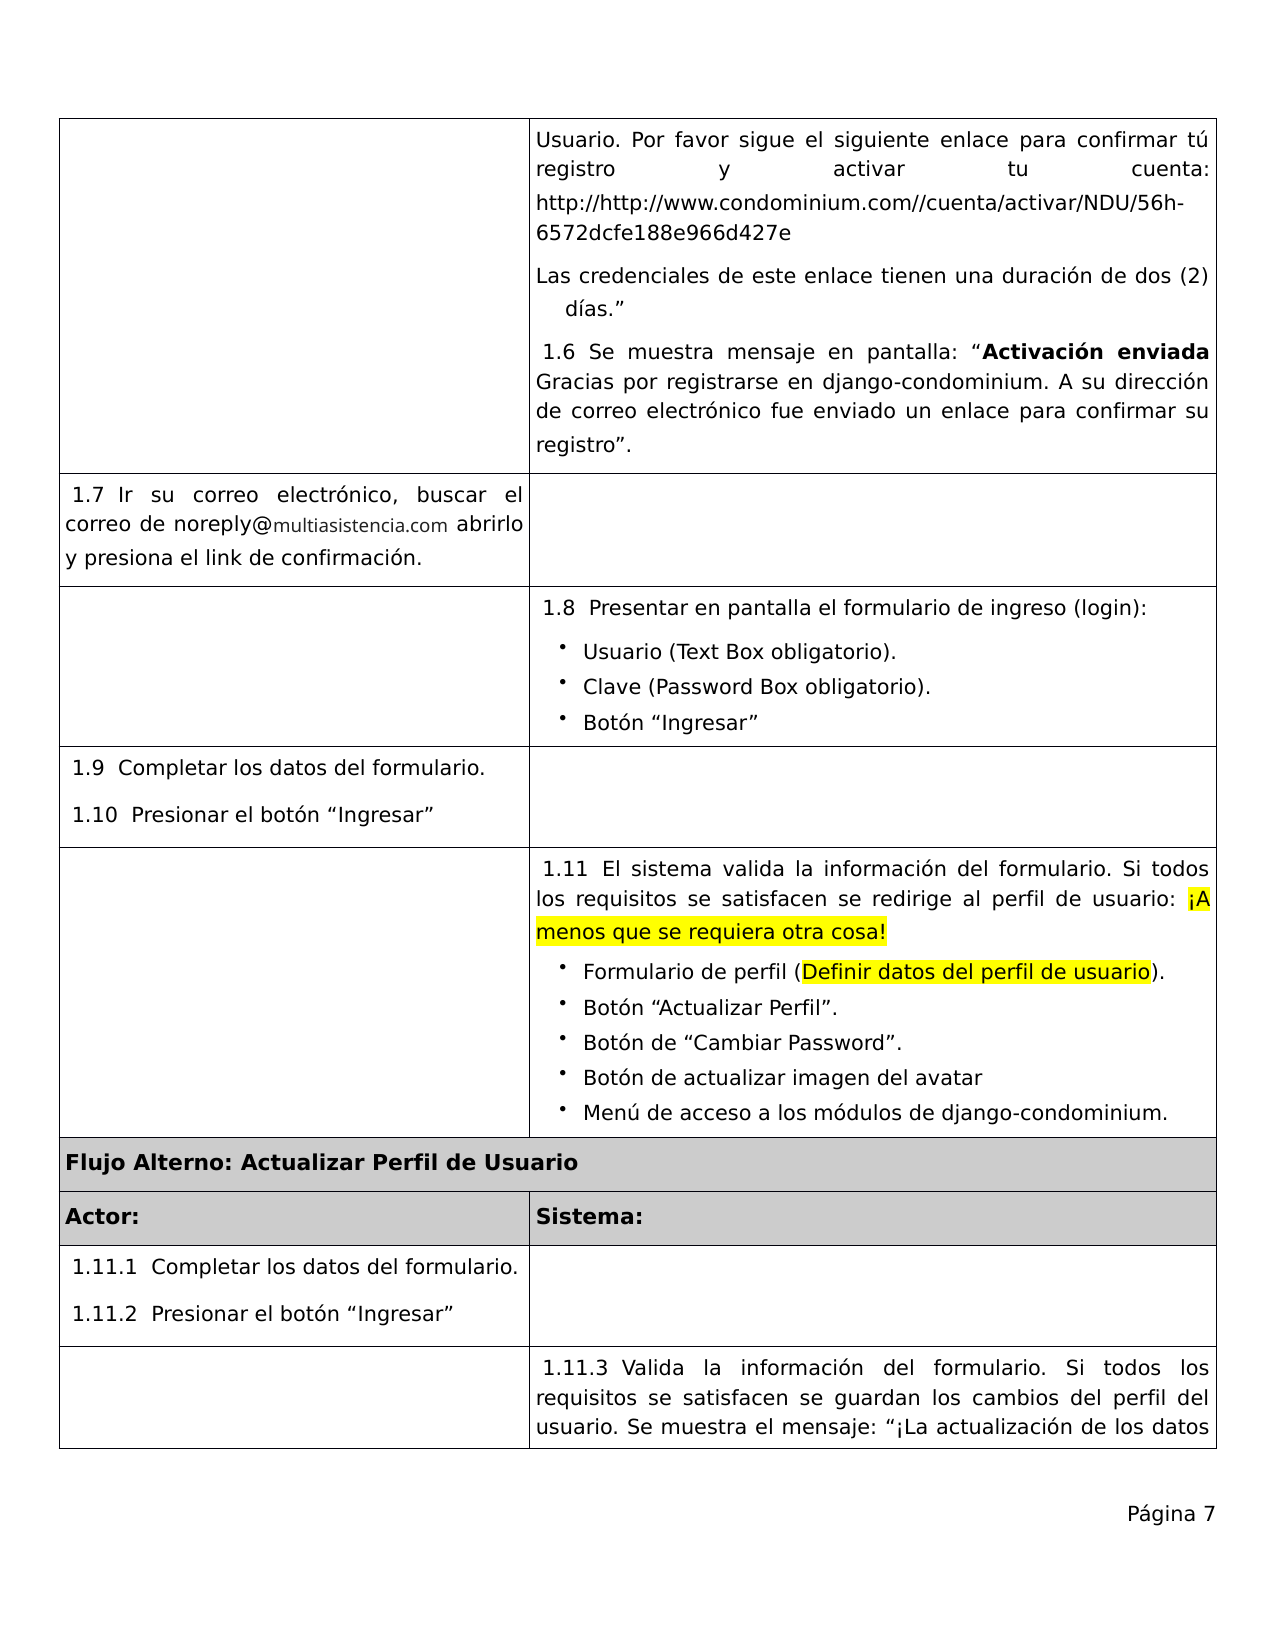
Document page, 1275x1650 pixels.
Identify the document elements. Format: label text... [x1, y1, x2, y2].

table_cell El sistema valida la información del formulario. Si todos los requisitos se satisfacen se redirige al perfil de usuario: ¡A menos que se requiera otra cosa! Formulario de perfil (Definir datos del perfil de usuario). Botón “Actualizar Perfil”. Botón de “Cambiar Password”. Botón de actualizar imagen del avatar Menú de acceso a los módulos de django-condominium. [530, 848, 1216, 1137]
table_cell Sistema: [530, 1192, 1216, 1245]
table_cell Presentar en pantalla el formulario de ingreso (login): Usuario (Text Box obligatorio). Clave (Password Box obligatorio). Botón “Ingresar” [530, 587, 1216, 746]
table_cell [530, 474, 1216, 586]
table_cell Actor: [60, 1192, 529, 1245]
table_cell Completar los datos del formulario. Presionar el botón “Ingresar” [60, 747, 529, 847]
table_cell [60, 587, 529, 746]
table_cell [530, 747, 1216, 847]
table_cell Ir su correo electrónico, buscar el correo de noreply@multiasistencia.com abrirlo y presiona el link de confirmación. [60, 474, 529, 586]
table_cell [60, 119, 529, 473]
table_cell Valida la información del formulario. Si todos los requisitos se satisfacen se guardan los cambios del perfil del usuario. Se muestra el mensaje: “¡La actualización de los datos [530, 1347, 1216, 1447]
table_cell Flujo Alterno: Actualizar Perfil de Usuario [60, 1138, 1216, 1191]
table_cell Usuario. Por favor sigue el siguiente enlace para confirmar tú registro y activar tu cuenta: http://http://www.condominium.com//cuenta/activar/NDU/56h-6572dcfe188e966d427e Las credenciales de este enlace tienen una duración de dos (2) días.” Se muestra mensaje en pantalla: “Activación enviada Gracias por registrarse en django-condominium. A su dirección de correo electrónico fue enviado un enlace para confirmar su registro”. [530, 119, 1216, 473]
table_cell [530, 1246, 1216, 1346]
table_cell [60, 1347, 529, 1447]
table_cell Completar los datos del formulario. Presionar el botón “Ingresar” [60, 1246, 529, 1346]
table_cell [60, 848, 529, 1137]
